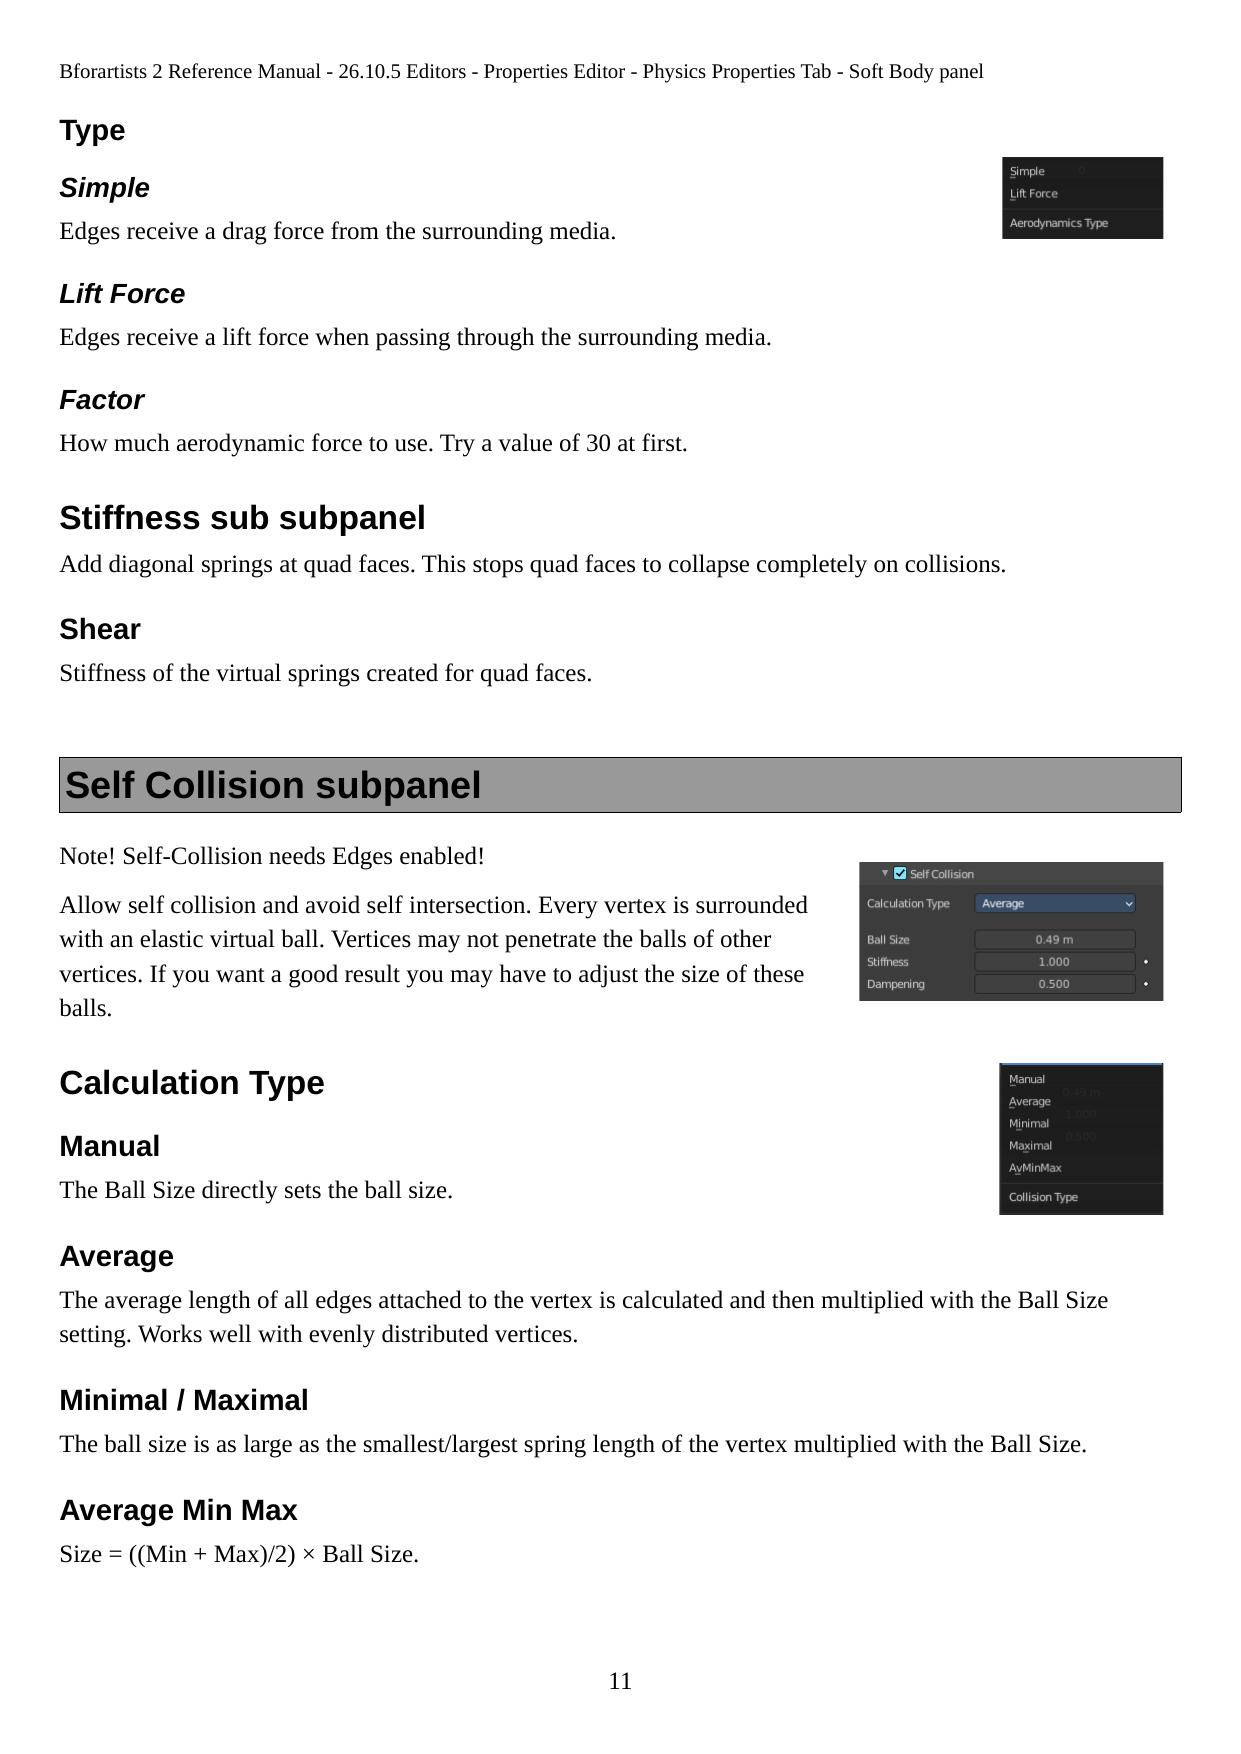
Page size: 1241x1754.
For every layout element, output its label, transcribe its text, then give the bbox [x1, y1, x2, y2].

text The ball size is as large as the smallest/largest spring length of the vertex multiplied with the Ball Size. [59, 1429, 1181, 1458]
text Edges receive a lift force when passing through the surrounding media. [59, 322, 1181, 350]
text Allow self collision and avoid self intersection. Every vertex is surrounded with an elastic virtual ball. Vertices may not penetrate the balls of other vertices. If you want a good result you may have to adjust the size of these balls. [59, 890, 1181, 1022]
subtitle [1164, 1063, 1181, 1102]
text The average length of all edges attached to the vertex is calculated and then multiplied with the Ball Size setting. Works well with evenly distributed vertices. [59, 1285, 1181, 1348]
subtitle [1164, 1129, 1181, 1163]
text Add diagonal springs at quad faces. This stops quad faces to collapse completely on collisions. [59, 549, 1181, 577]
subtitle Lift Force [59, 277, 1181, 309]
subtitle Calculation Type [59, 1063, 999, 1102]
subtitle [1164, 171, 1181, 203]
subtitle Type [59, 113, 1181, 146]
text Stiffness of the virtual springs created for quad faces. [59, 658, 1181, 687]
subtitle Average Min Max [59, 1493, 1181, 1527]
text How much aerodynamic force to use. Try a value of 30 at first. [59, 428, 1181, 456]
text Size = ((Min + Max)/2) × Ball Size. [59, 1539, 1181, 1568]
subtitle Manual [59, 1129, 999, 1163]
subtitle Shear [59, 612, 1181, 646]
table_header Self Collision subpanel [60, 758, 1181, 812]
subtitle Average [59, 1239, 1181, 1272]
subtitle Factor [59, 383, 1181, 415]
text The Ball Size directly sets the ball size. [59, 1175, 999, 1204]
subtitle Minimal / Maximal [59, 1383, 1181, 1417]
picture [999, 1063, 1164, 1215]
text Note! Self-Collision needs Edges enabled! [59, 841, 1181, 869]
subtitle Stiffness sub subpanel [59, 497, 1181, 536]
subtitle Simple [59, 171, 1002, 203]
picture [859, 862, 1164, 1001]
text Edges receive a drag force from the surrounding media. [59, 216, 1181, 244]
picture [1002, 157, 1164, 239]
